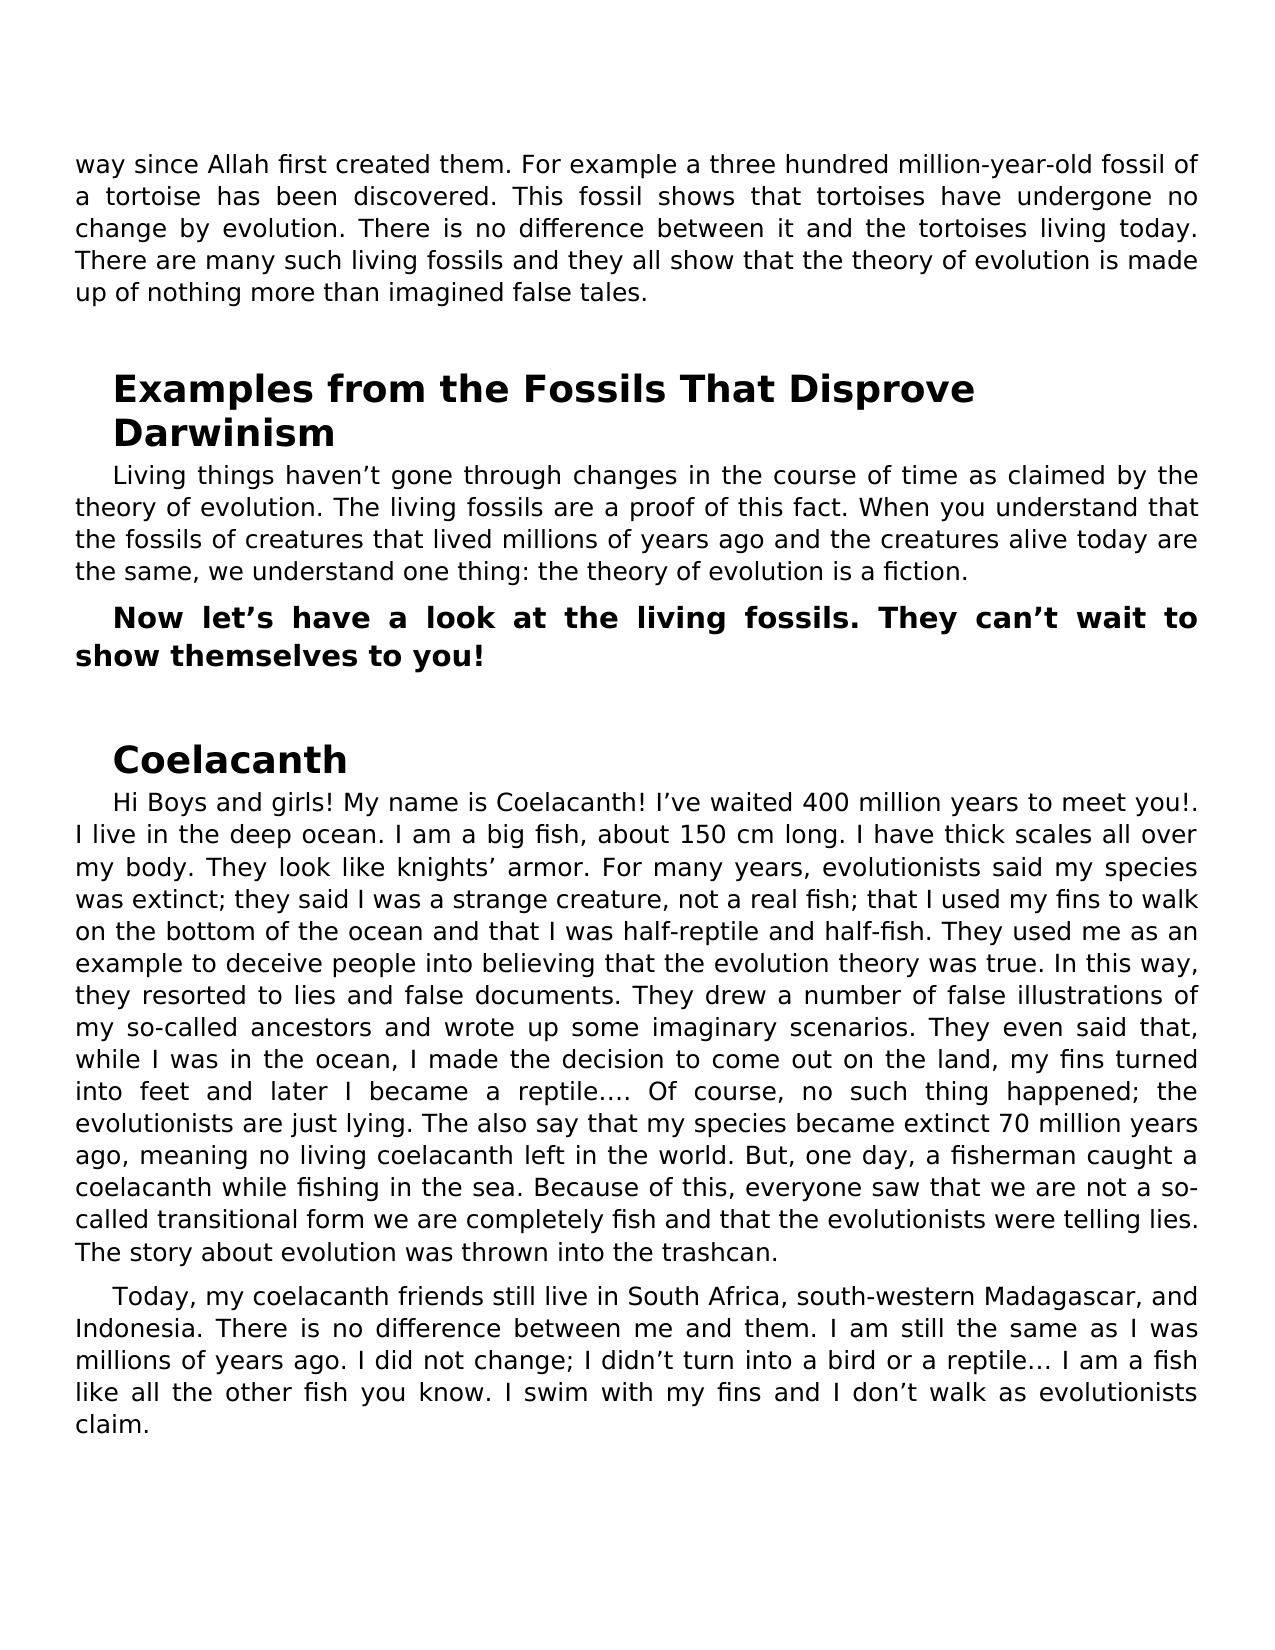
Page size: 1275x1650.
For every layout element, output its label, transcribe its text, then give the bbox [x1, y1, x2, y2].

text Now let’s have a look at the living fossils. They can’t wait to show themselves to you! [75, 602, 1200, 673]
text Living things haven’t gone through changes in the course of time as claimed by the theory of evolution. The living fossils are a proof of this fact. When you understand that the fossils of creatures that lived millions of years ago and the creatures alive today are the same, we understand one thing: the theory of evolution is a fiction. [75, 461, 1200, 586]
subtitle Examples from the Fossils That Disprove Darwinism [112, 367, 1200, 455]
text way since Allah first created them. For example a three hundred million-year-old fossil of a tortoise has been discovered. This fossil shows that tortoises have undergone no change by evolution. There is no difference between it and the tortoises living today. There are many such living fossils and they all show that the theory of evolution is made up of nothing more than imagined false tales. [75, 150, 1200, 307]
text Hi Boys and girls! My name is Coelacanth! I’ve waited 400 million years to meet you!. I live in the deep ocean. I am a big fish, about 150 cm long. I have thick scales all over my body. They look like knights’ armor. For many years, evolutionists said my species was extinct; they said I was a strange creature, not a real fish; that I used my fins to walk on the bottom of the ocean and that I was half-reptile and half-fish. They used me as an example to deceive people into believing that the evolution theory was true. In this way, they resorted to lies and false documents. They drew a number of false illustrations of my so-called ancestors and wrote up some imaginary scenarios. They even said that, while I was in the ocean, I made the decision to come out on the land, my fins turned into feet and later I became a reptile…. Of course, no such thing happened; the evolutionists are just lying. The also say that my species became extinct 70 million years ago, meaning no living coelacanth left in the world. But, one day, a fisherman caught a coelacanth while fishing in the sea. Because of this, everyone saw that we are not a so-called transitional form we are completely fish and that the evolutionists were telling lies. The story about evolution was thrown into the trashcan. [75, 789, 1200, 1267]
text Today, my coelacanth friends still live in South Africa, south-western Madagascar, and Indonesia. There is no difference between me and them. I am still the same as I was millions of years ago. I did not change; I didn’t turn into a bird or a reptile… I am a fish like all the other fish you know. I swim with my fins and I don’t walk as evolutionists claim. [75, 1282, 1200, 1440]
subtitle Coelacanth [112, 739, 1200, 782]
